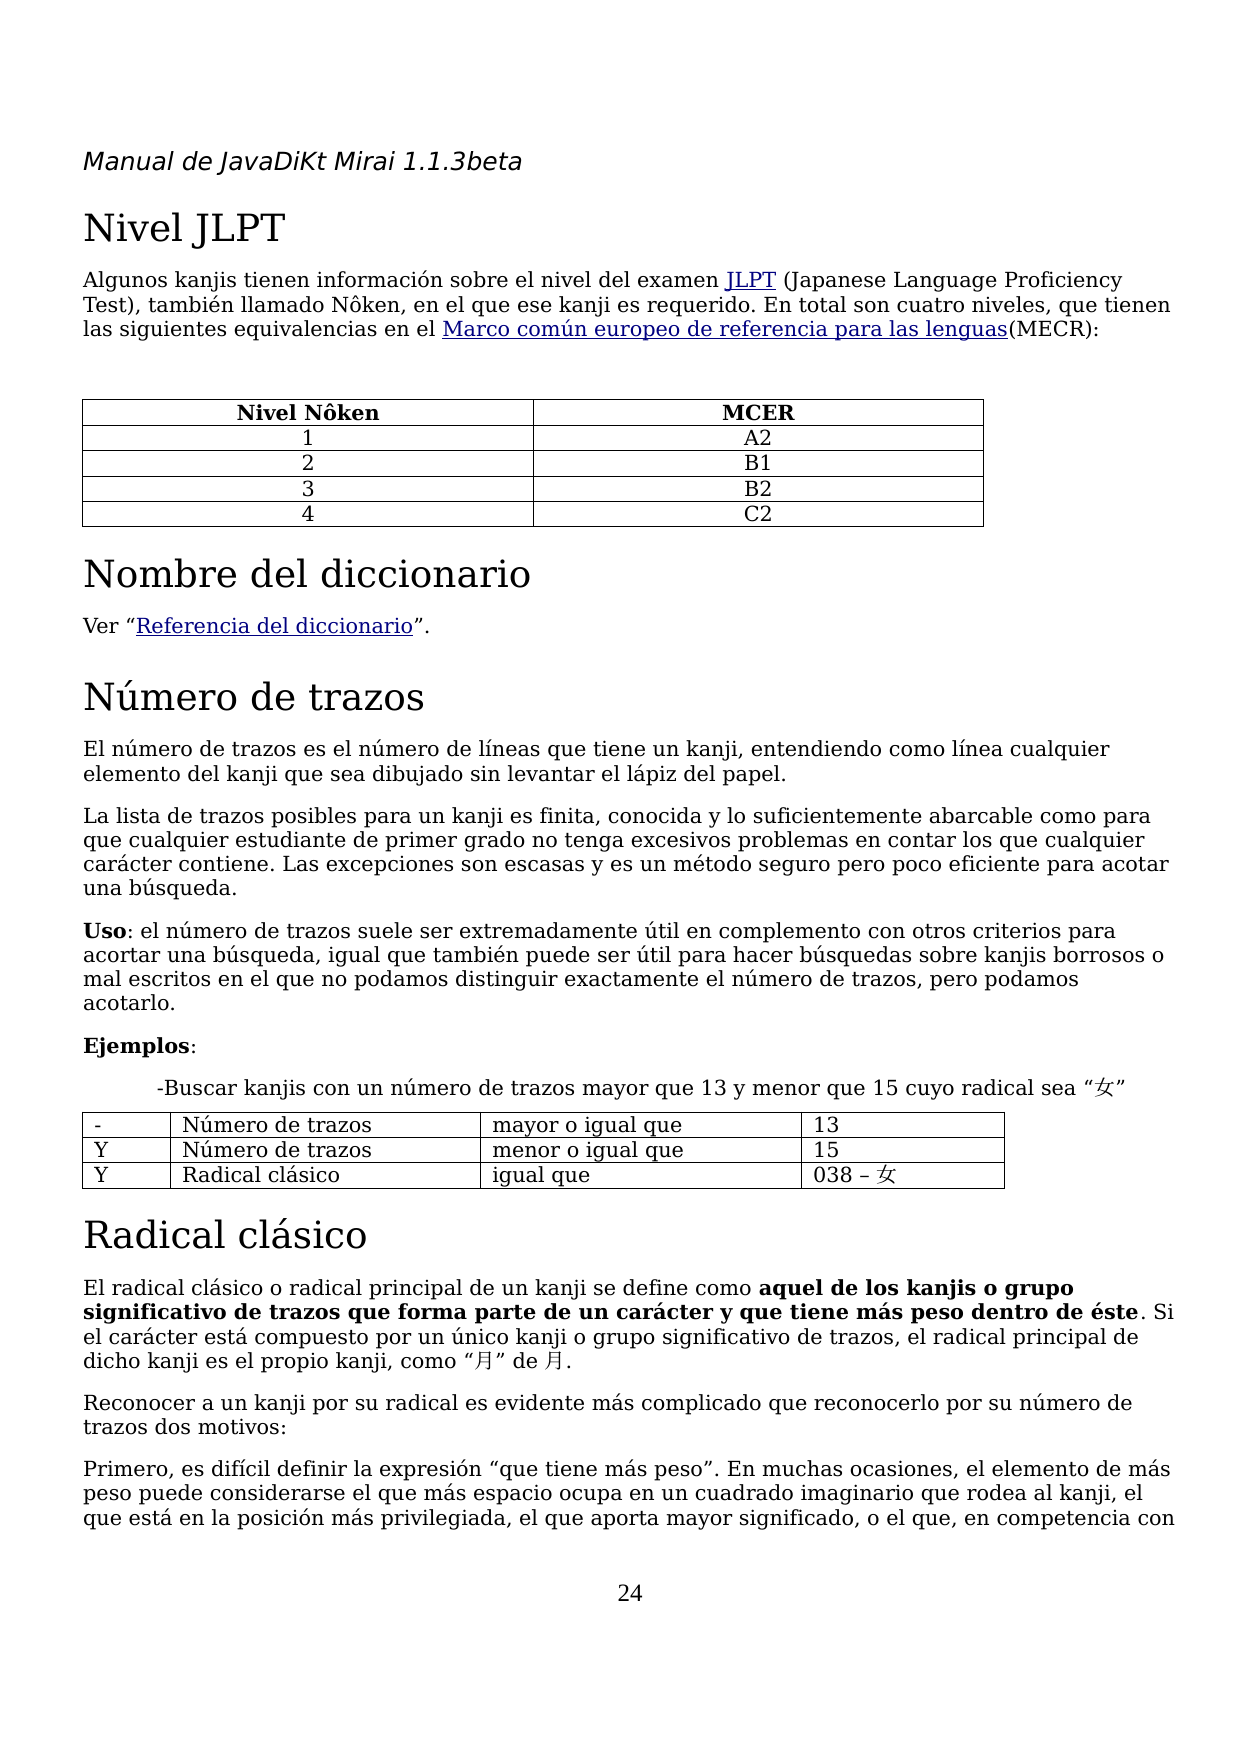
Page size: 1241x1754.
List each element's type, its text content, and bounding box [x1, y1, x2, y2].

subtitle Número de trazos [83, 675, 1177, 719]
table_cell 3 [83, 477, 533, 501]
table_header - [83, 1113, 170, 1137]
table_cell C2 [534, 502, 983, 526]
table_cell 038 – 女 [802, 1163, 1004, 1188]
table_cell B2 [534, 477, 983, 501]
table_header Número de trazos [171, 1113, 480, 1137]
table_header Nivel Nôken [83, 400, 533, 425]
table_cell A2 [534, 426, 983, 450]
table_header mayor o igual que [481, 1113, 801, 1137]
text Algunos kanjis tienen información sobre el nivel del examen JLPT (Japanese Language Proficiency Test), también llamado Nôken, en el que ese kanji es requerido. En total son cuatro niveles, que tienen las siguientes equivalencias en el Marco común europeo de referencia para las lenguas(MECR): [83, 268, 1177, 341]
table_header 13 [802, 1113, 1004, 1137]
subtitle Radical clásico [83, 1214, 1177, 1257]
text Uso: el número de trazos suele ser extremadamente útil en complemento con otros criterios para acortar una búsqueda, igual que también puede ser útil para hacer búsquedas sobre kanjis borrosos o mal escritos en el que no podamos distinguir exactamente el número de trazos, pero podamos acotarlo. [83, 918, 1177, 1016]
text Reconocer a un kanji por su radical es evidente más complicado que reconocerlo por su número de trazos dos motivos: [83, 1391, 1177, 1439]
text El número de trazos es el número de líneas que tiene un kanji, entendiendo como línea cualquier elemento del kanji que sea dibujado sin levantar el lápiz del papel. [83, 737, 1177, 786]
text El radical clásico o radical principal de un kanji se define como aquel de los kanjis o grupo significativo de trazos que forma parte de un carácter y que tiene más peso dentro de éste. Si el carácter está compuesto por un único kanji o grupo significativo de trazos, el radical principal de dicho kanji es el propio kanji, como “月” de 月. [83, 1276, 1177, 1373]
table_cell B1 [534, 451, 983, 476]
table_cell 4 [83, 502, 533, 526]
table_cell Radical clásico [171, 1163, 480, 1188]
table_cell Y [83, 1163, 170, 1188]
table_header MCER [534, 400, 983, 425]
subtitle Nivel JLPT [83, 206, 1177, 250]
text La lista de trazos posibles para un kanji es finita, conocida y lo suficientemente abarcable como para que cualquier estudiante de primer grado no tenga excesivos problemas en contar los que cualquier carácter contiene. Las excepciones son escasas y es un método seguro pero poco eficiente para acotar una búsqueda. [83, 804, 1177, 901]
text -Buscar kanjis con un número de trazos mayor que 13 y menor que 15 cuyo radical sea “女” [83, 1076, 1177, 1100]
table_cell igual que [481, 1163, 801, 1188]
text Ver “Referencia del diccionario”. [83, 614, 1177, 638]
table_cell 15 [802, 1138, 1004, 1162]
table_cell 1 [83, 426, 533, 450]
table_cell 2 [83, 451, 533, 476]
table_cell Número de trazos [171, 1138, 480, 1162]
text Primero, es difícil definir la expresión “que tiene más peso”. En muchas ocasiones, el elemento de más peso puede considerarse el que más espacio ocupa en un cuadrado imaginario que rodea al kanji, el que está en la posición más privilegiada, el que aporta mayor significado, o el que, en competencia con [83, 1457, 1177, 1530]
subtitle Nombre del diccionario [83, 552, 1177, 596]
table_cell menor o igual que [481, 1138, 801, 1162]
text Ejemplos: [83, 1033, 1177, 1058]
table_cell Y [83, 1138, 170, 1162]
